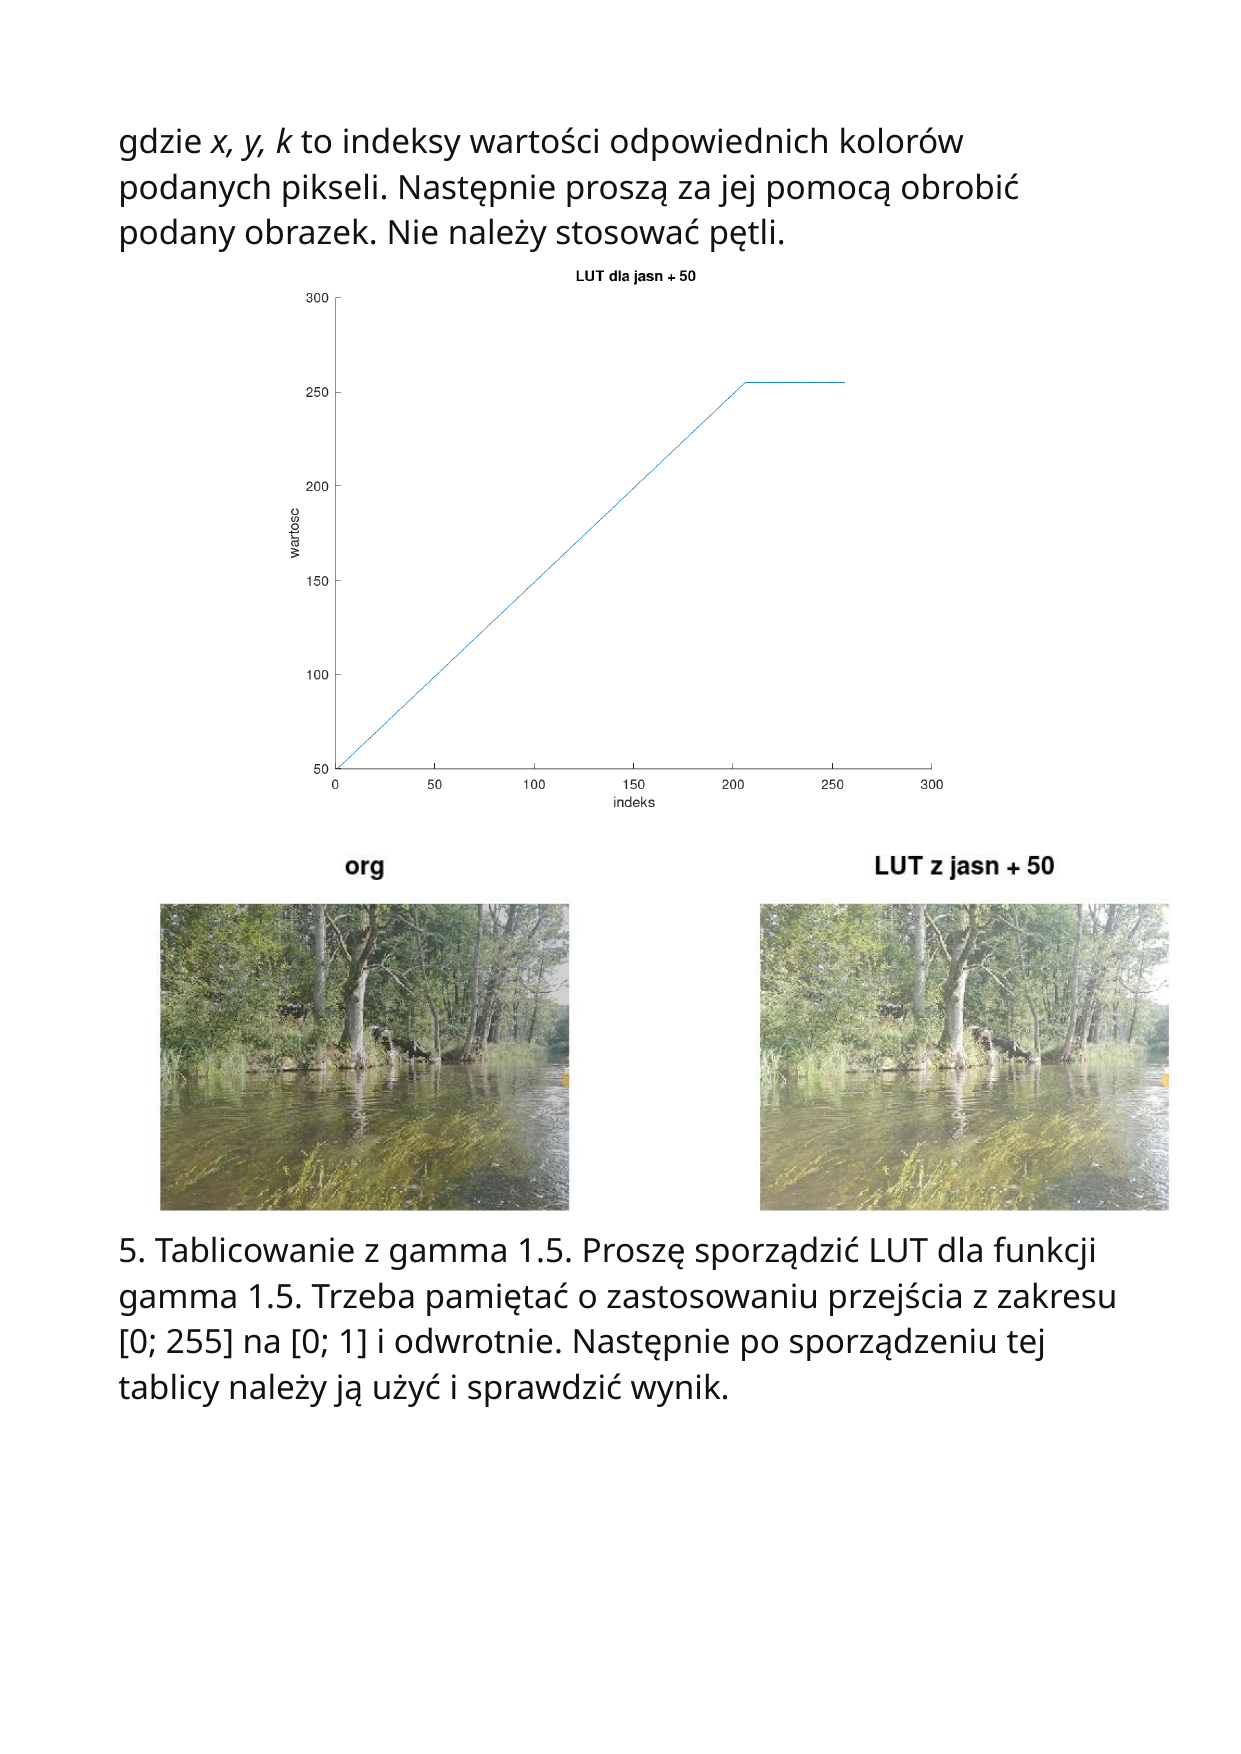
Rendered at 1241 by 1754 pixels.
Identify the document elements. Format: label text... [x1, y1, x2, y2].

text 5. Tablicowanie z gamma 1.5. Proszę sporządzić LUT dla funkcji gamma 1.5. Trzeba pamiętać o zastosowaniu przejścia z zakresu [0; 255] na [0; 1] i odwrotnie. Następnie po sporządzeniu tej tablicy należy ją użyć i sprawdzić wynik. [118, 1228, 1122, 1409]
text gdzie x, y, k to indeksy wartości odpowiednich kolorów podanych pikseli. Następnie proszą za jej pomocą obrobić podany obrazek. Nie należy stosować pętli. [118, 118, 1122, 254]
picture [118, 254, 1182, 1228]
